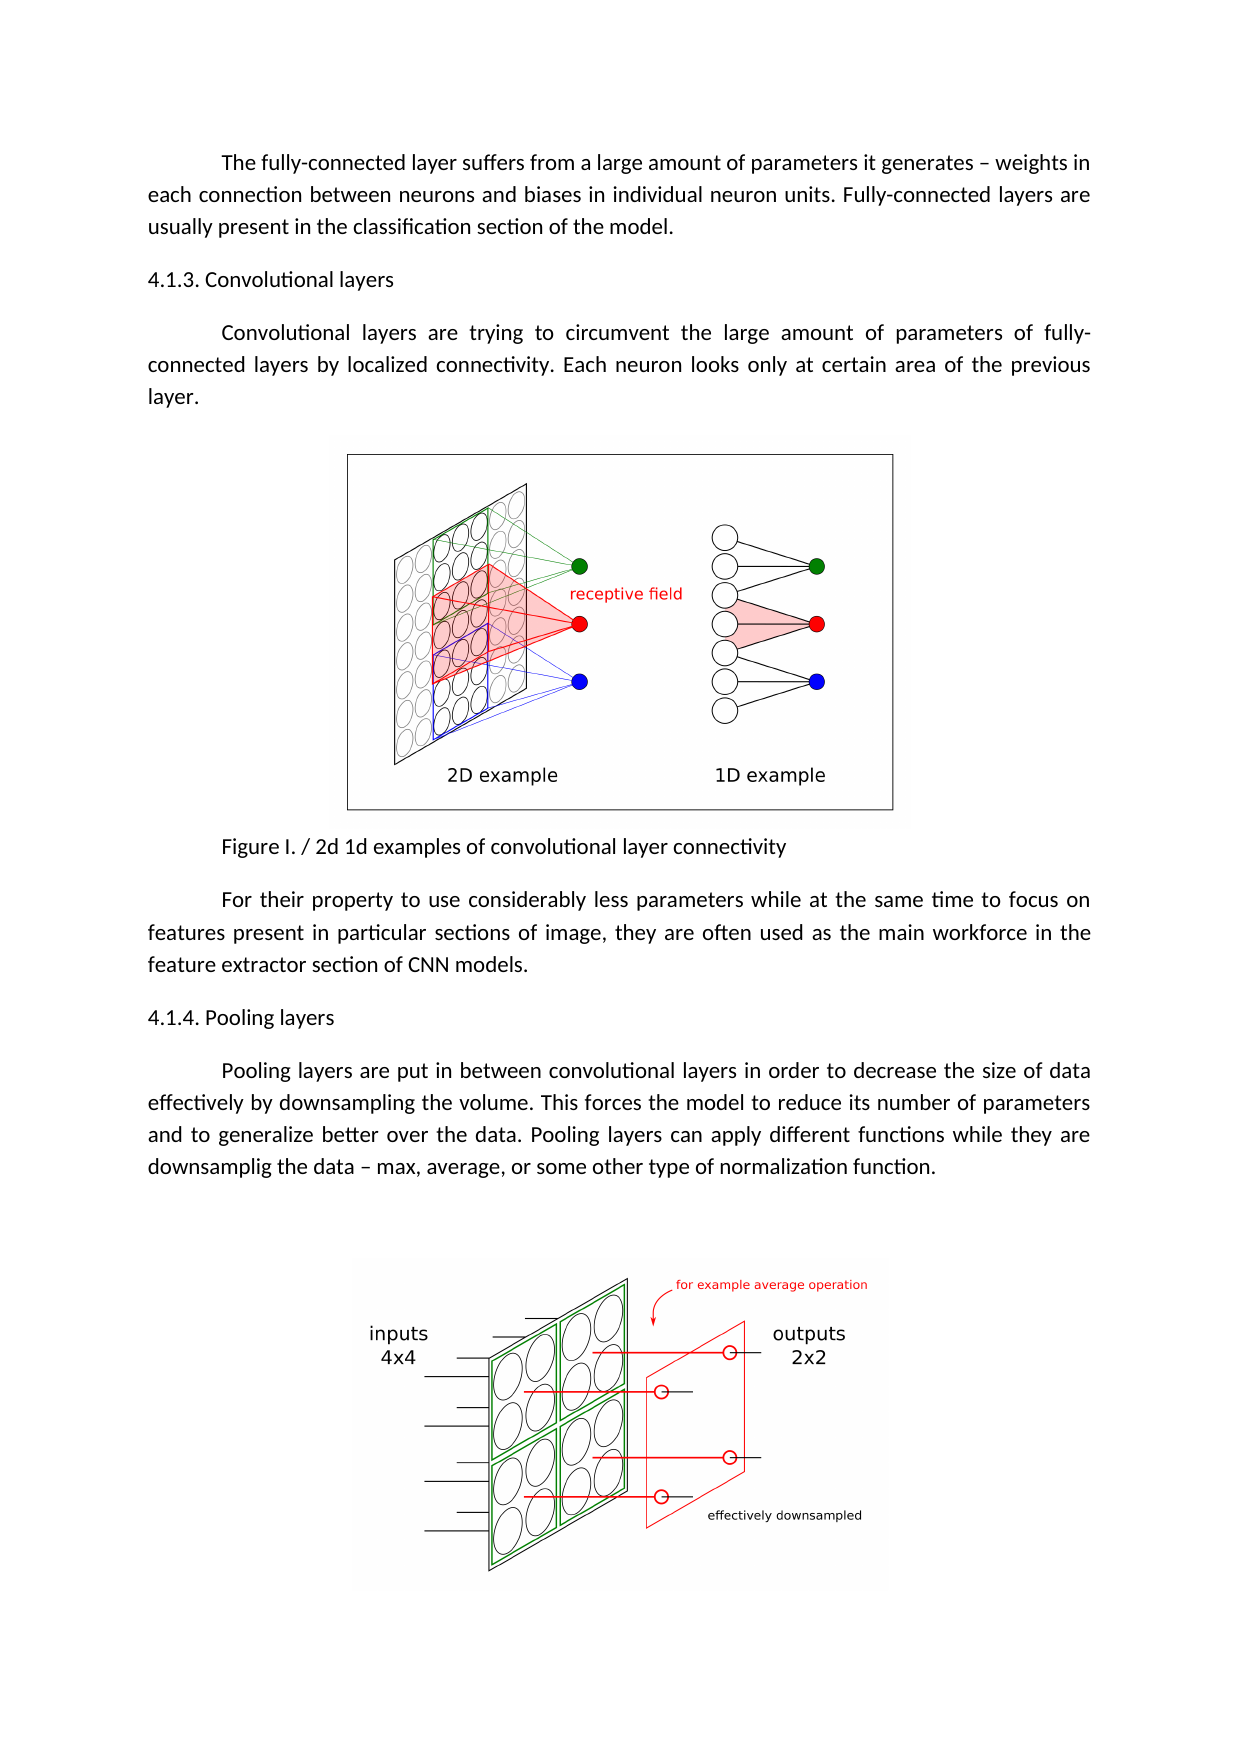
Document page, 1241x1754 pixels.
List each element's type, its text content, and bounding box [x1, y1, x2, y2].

text Pooling layers are put in between convolutional layers in order to decrease the size of data effectively by downsampling the volume. This forces the model to reduce its number of parameters and to generalize better over the data. Pooling layers can apply different functions while they are downsamplig the data – max, average, or some other type of normalization function. [148, 1056, 1093, 1180]
picture [328, 435, 912, 829]
text The fully-connected layer suffers from a large amount of parameters it generates – weights in each connection between neurons and biases in individual neuron units. Fully-connected layers are usually present in the classification section of the model. [148, 148, 1093, 240]
text For their property to use considerably less parameters while at the same time to focus on features present in particular sections of image, they are often used as the main workforce in the feature extractor section of CNN models. [148, 885, 1093, 978]
text Convolutional layers are trying to circumvent the large amount of parameters of fully-connected layers by localized connectivity. Each neuron looks only at certain area of the previous layer. [148, 318, 1093, 410]
picture [351, 1258, 889, 1591]
text Figure I. / 2d 1d examples of convolutional layer connectivity [148, 435, 1093, 860]
text 4.1.4. Pooling layers [148, 1003, 1093, 1031]
text 4.1.3. Convolutional layers [148, 265, 1093, 293]
